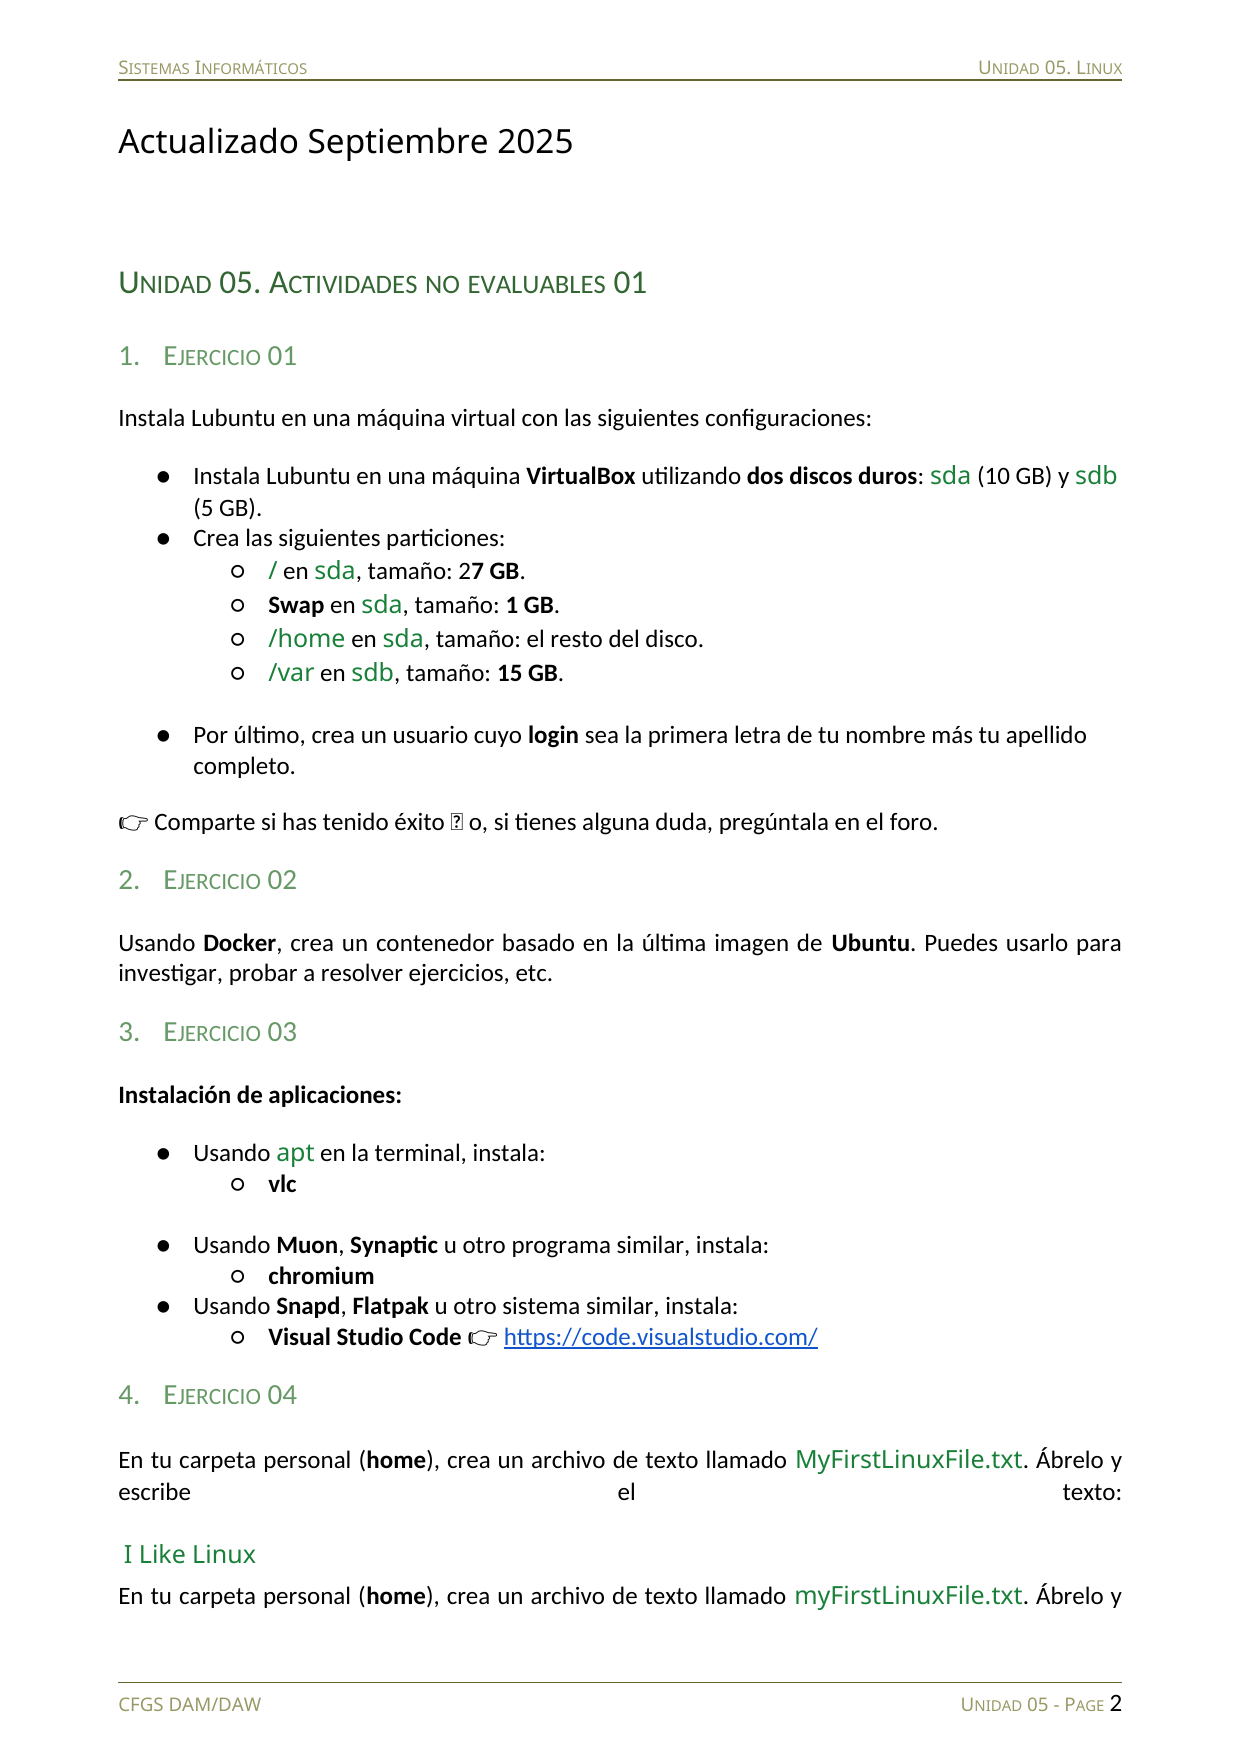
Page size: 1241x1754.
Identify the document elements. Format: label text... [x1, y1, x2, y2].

text 👉 Comparte si has tenido éxito 🙂 o, si tienes alguna duda, pregúntala en el foro. [118, 806, 1122, 836]
subtitle Ejercicio 02 [118, 861, 1122, 897]
text En tu carpeta personal (home), crea un archivo de texto llamado MyFirstLinuxFile.txt. Ábrelo y escribe el texto: I Like Linux [118, 1442, 1122, 1571]
text Instalación de aplicaciones: [118, 1079, 1122, 1109]
text Actualizado Septiembre 2025 [118, 118, 1122, 163]
list Usando Muon, Synaptic u otro programa similar, instala: [156, 1229, 1122, 1260]
subtitle Ejercicio 03 [118, 1013, 1122, 1049]
list Swap en sda, tamaño: 1 GB. [231, 587, 1122, 621]
list Por último, crea un usuario cuyo login sea la primera letra de tu nombre más tu apellido completo. [156, 720, 1122, 781]
list vlc [231, 1168, 1122, 1229]
list /home en sda, tamaño: el resto del disco. [231, 621, 1122, 655]
list /var en sdb, tamaño: 15 GB. [231, 655, 1122, 720]
text Usando Docker, crea un contenedor basado en la última imagen de Ubuntu. Puedes usarlo para investigar, probar a resolver ejercicios, etc. [118, 927, 1122, 988]
list Usando Snapd, Flatpak u otro sistema similar, instala: [156, 1290, 1122, 1321]
list chromium [231, 1260, 1122, 1290]
list Usando apt en la terminal, instala: [156, 1134, 1122, 1168]
text En tu carpeta personal (home), crea un archivo de texto llamado myFirstLinuxFile.txt. Ábrelo y [118, 1578, 1122, 1612]
list Visual Studio Code 👉 https://code.visualstudio.com/ [231, 1321, 1122, 1351]
subtitle Ejercicio 01 [118, 337, 1122, 372]
subtitle Ejercicio 04 [118, 1376, 1122, 1412]
list / en sda, tamaño: 27 GB. [231, 553, 1122, 587]
list Instala Lubuntu en una máquina VirtualBox utilizando dos discos duros: sda (10 GB) y sdb (5 GB). [156, 458, 1122, 522]
text Unidad 05. Actividades no evaluables 01 [118, 261, 1122, 302]
text Instala Lubuntu en una máquina virtual con las siguientes configuraciones: [118, 402, 1122, 433]
list Crea las siguientes particiones: [156, 522, 1122, 553]
